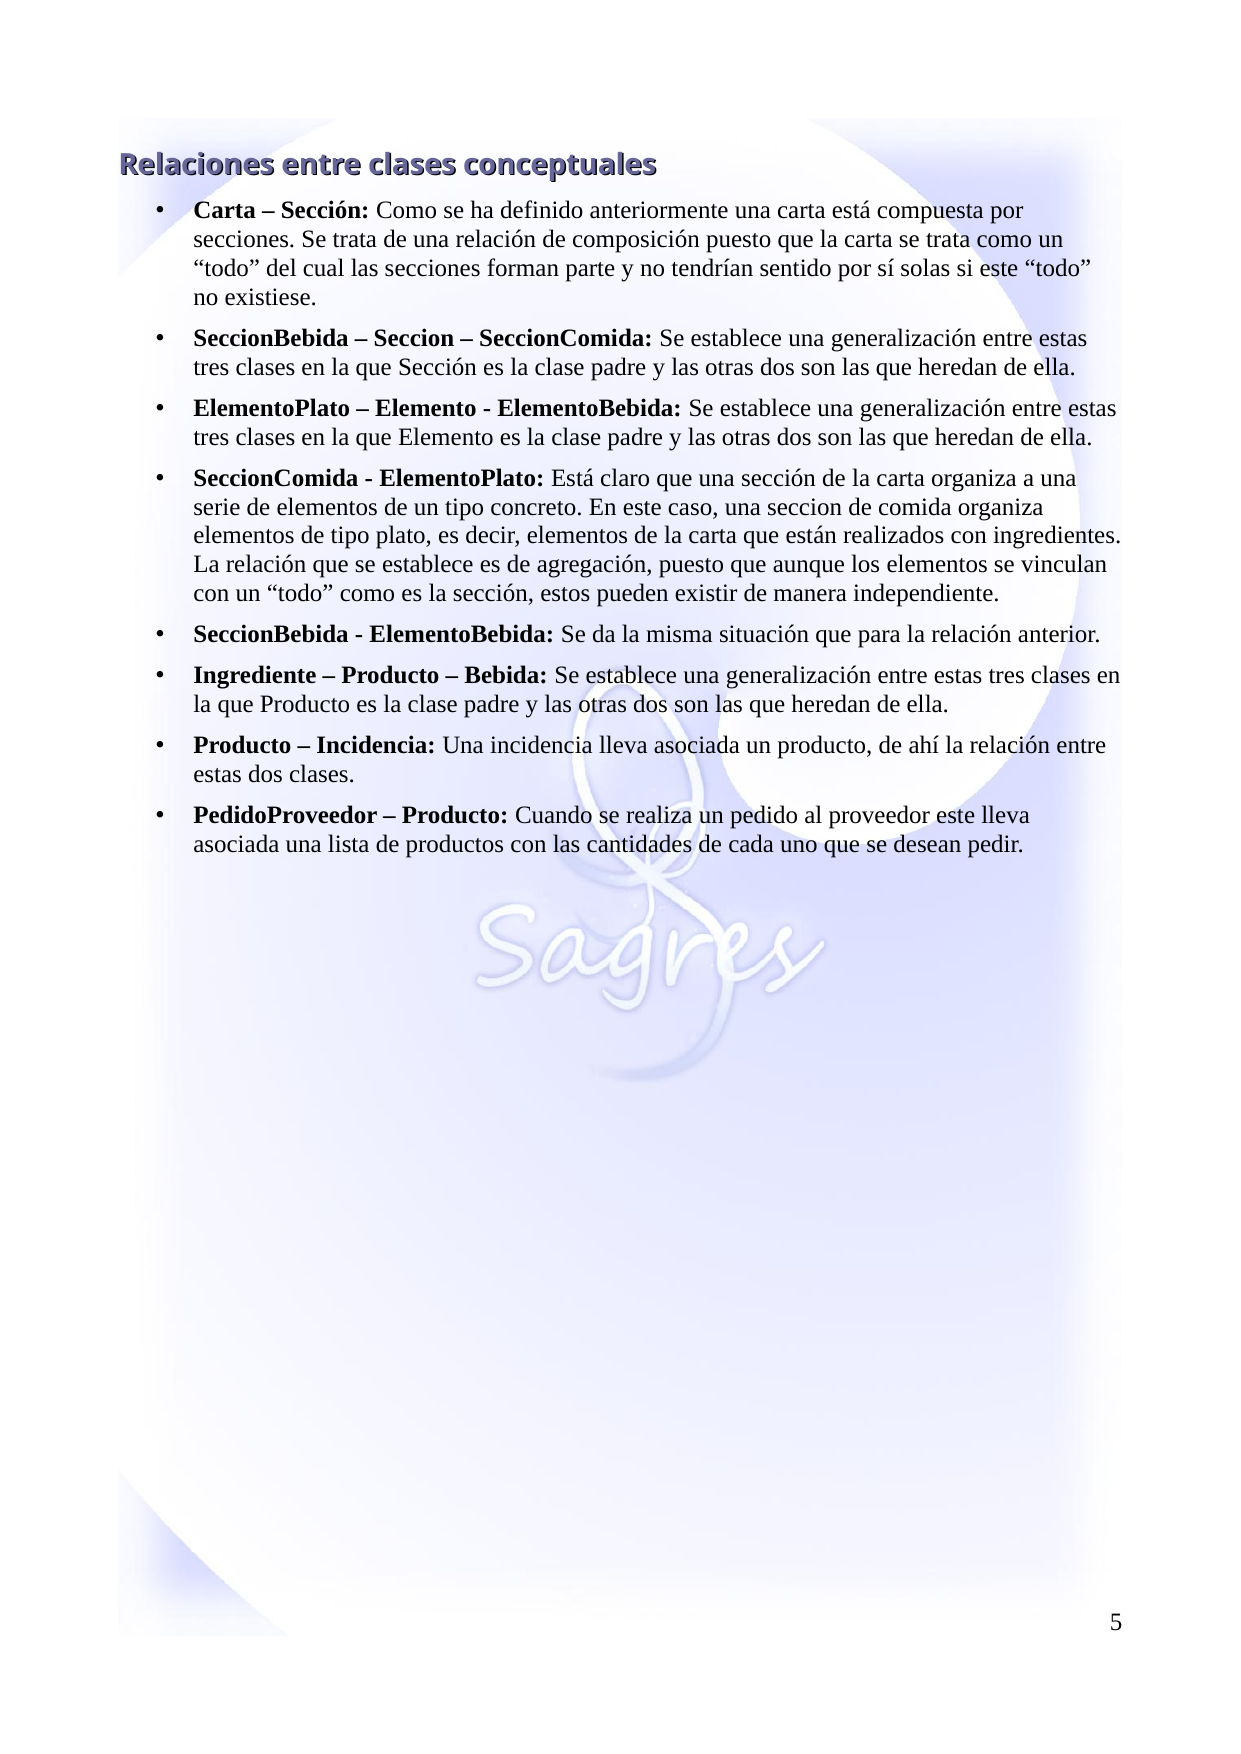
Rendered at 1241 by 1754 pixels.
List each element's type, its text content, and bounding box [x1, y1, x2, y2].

list Producto – Incidencia: Una incidencia lleva asociada un producto, de ahí la relación entre estas dos clases. [156, 730, 1122, 788]
picture [118, 183, 1122, 1636]
list ElementoPlato – Elemento - ElementoBebida: Se establece una generalización entre estas tres clases en la que Elemento es la clase padre y las otras dos son las que heredan de ella. [156, 393, 1122, 450]
list SeccionBebida - ElementoBebida: Se da la misma situación que para la relación anterior. [156, 619, 1122, 648]
list PedidoProveedor – Producto: Cuando se realiza un pedido al proveedor este lleva asociada una lista de productos con las cantidades de cada uno que se desean pedir. [156, 800, 1122, 858]
subtitle Relaciones entre clases conceptuales [118, 143, 1122, 183]
list Carta – Sección: Como se ha definido anteriormente una carta está compuesta por secciones. Se trata de una relación de composición puesto que la carta se trata como un “todo” del cual las secciones forman parte y no tendrían sentido por sí solas si este “todo” no existiese. [156, 195, 1122, 310]
picture [118, 118, 1122, 143]
list SeccionComida - ElementoPlato: Está claro que una sección de la carta organiza a una serie de elementos de un tipo concreto. En este caso, una seccion de comida organiza elementos de tipo plato, es decir, elementos de la carta que están realizados con ingredientes. La relación que se establece es de agregación, puesto que aunque los elementos se vinculan con un “todo” como es la sección, estos pueden existir de manera independiente. [156, 463, 1122, 607]
list SeccionBebida – Seccion – SeccionComida: Se establece una generalización entre estas tres clases en la que Sección es la clase padre y las otras dos son las que heredan de ella. [156, 323, 1122, 380]
list Ingrediente – Producto – Bebida: Se establece una generalización entre estas tres clases en la que Producto es la clase padre y las otras dos son las que heredan de ella. [156, 660, 1122, 718]
